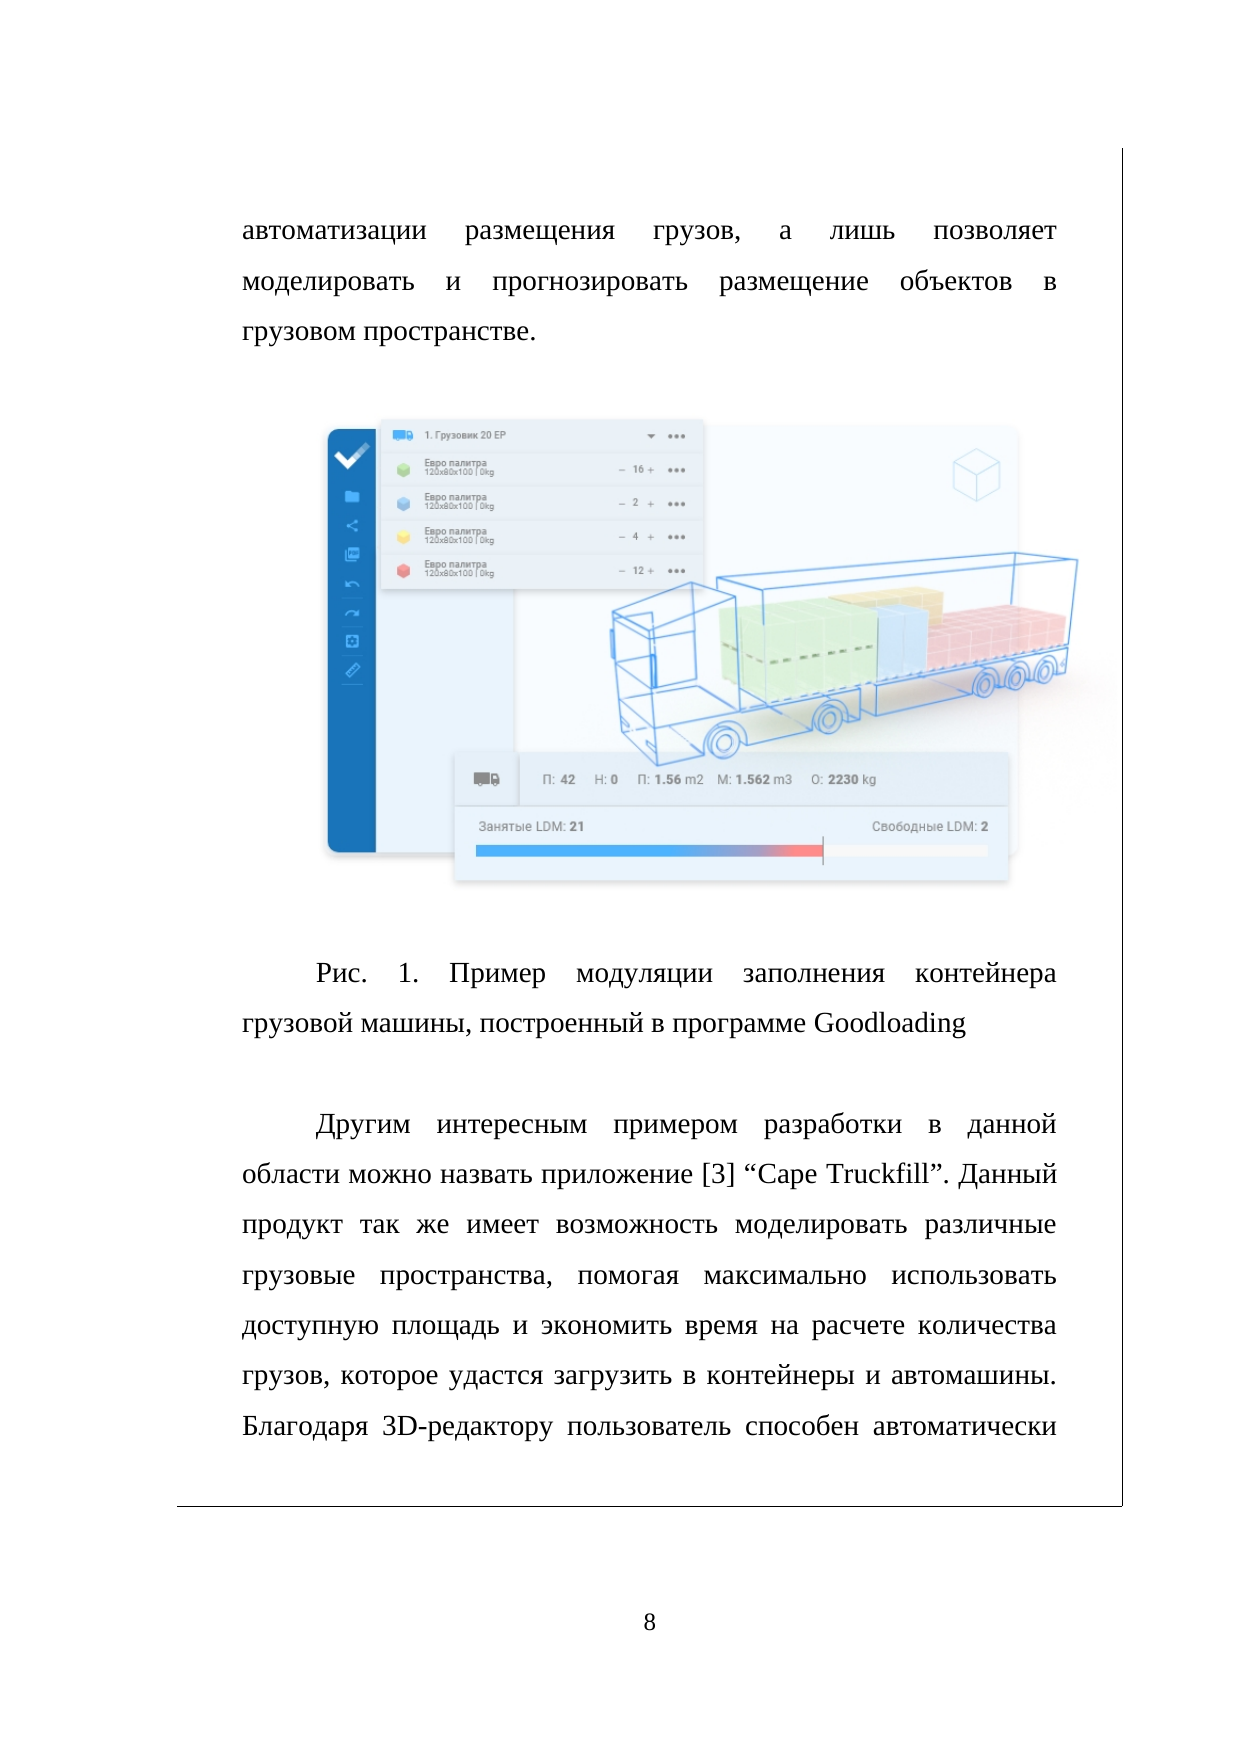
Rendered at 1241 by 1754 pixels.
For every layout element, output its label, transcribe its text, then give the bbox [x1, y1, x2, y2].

text автоматизации размещения грузов, а лишь позволяет моделировать и прогнозировать размещение объектов в грузовом пространстве. [177, 148, 1122, 346]
text Другим интересным примером разработки в данной области можно назвать приложение [3] “Cape Truckfill”. Данный продукт так же имеет возможность моделировать различные грузовые пространства, помогая максимально использовать доступную площадь и экономить время на расчете количества грузов, которое удастся загрузить в контейнеры и автомашины. Благодаря 3D-редактору пользователь способен автоматически [177, 1041, 1122, 1506]
text Рис. 1. Пример модуляции заполнения контейнера грузовой машины, построенный в программе Goodloading [177, 891, 1122, 1039]
